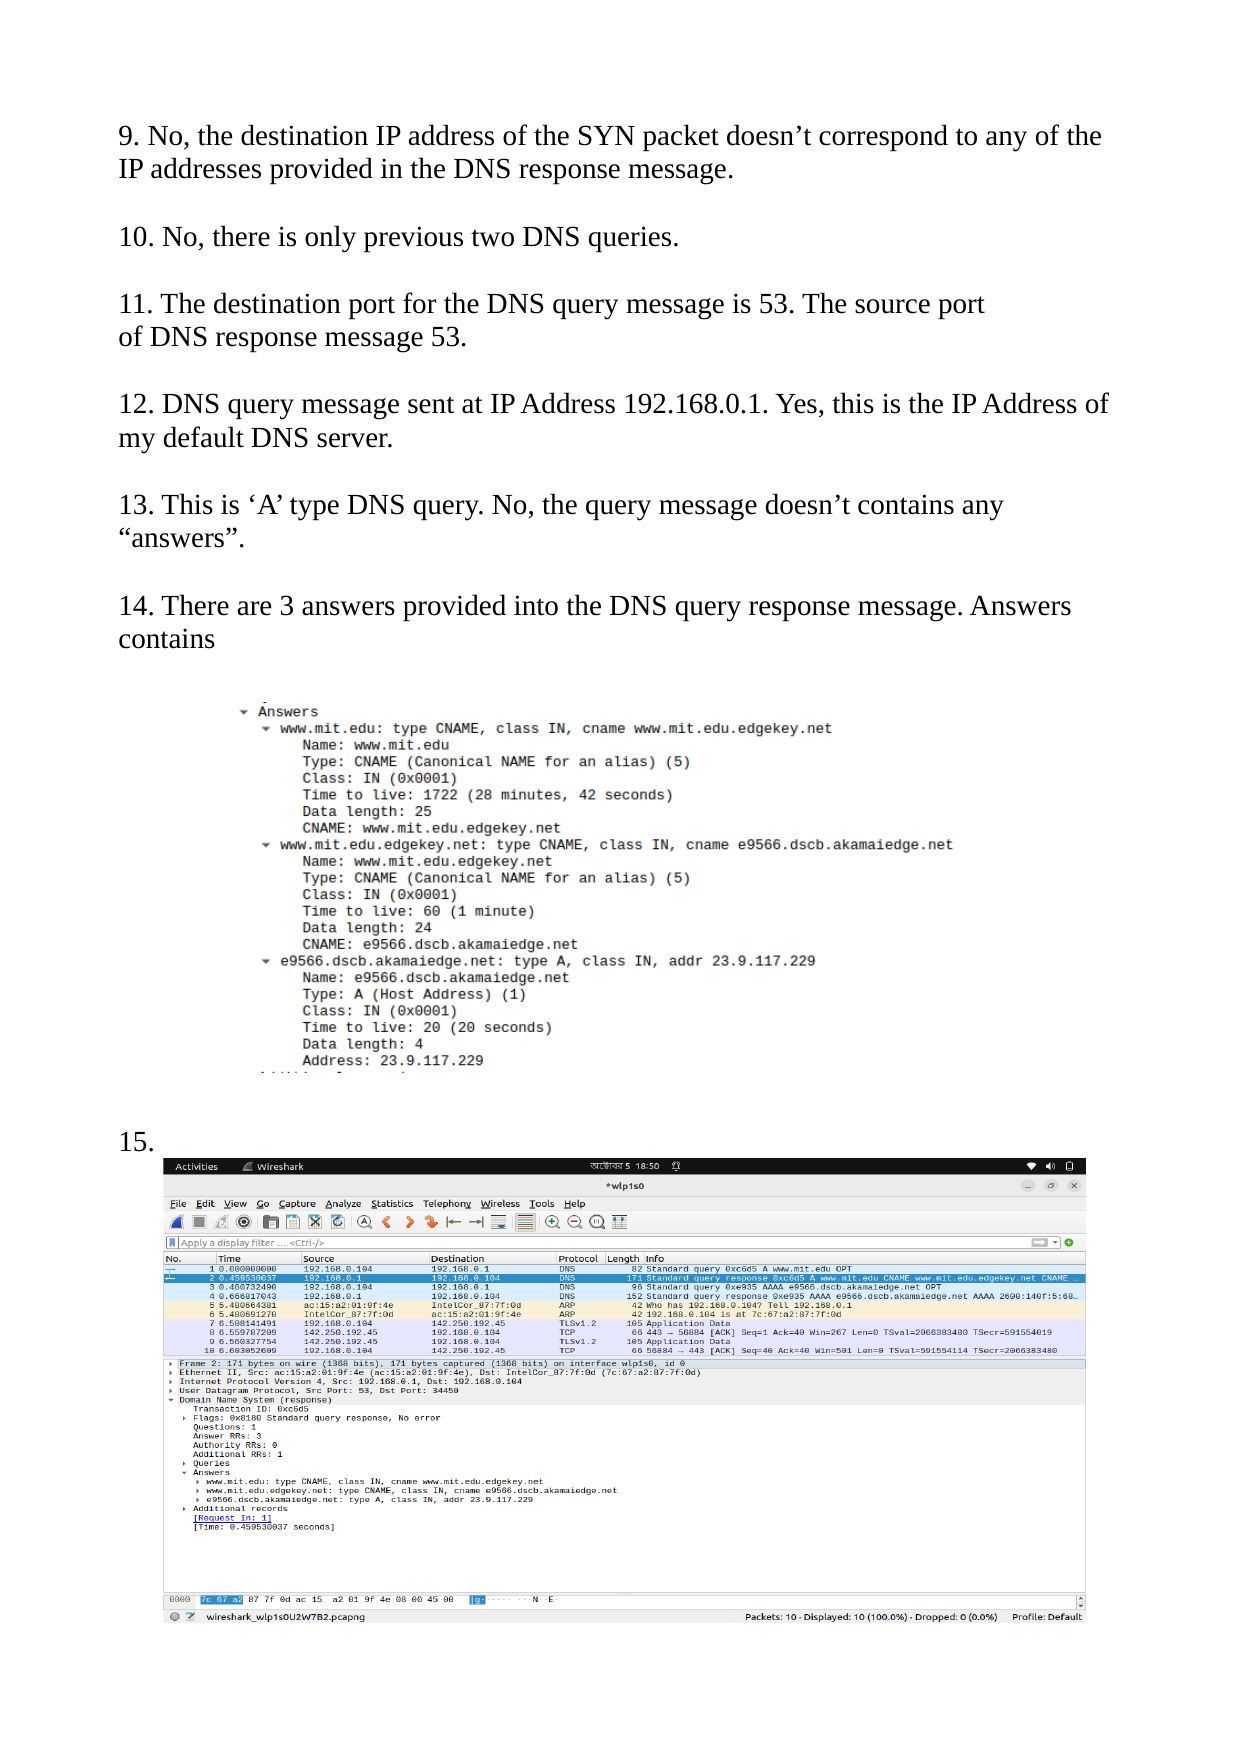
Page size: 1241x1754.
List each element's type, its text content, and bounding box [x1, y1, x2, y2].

text 9. No, the destination IP address of the SYN packet doesn’t correspond to any of the IP addresses provided in the DNS response message. [118, 118, 1122, 185]
text 13. This is ‘A’ type DNS query. No, the query message doesn’t contains any “answers”. [118, 487, 1122, 554]
text 14. There are 3 answers provided into the DNS query response message. Answers contains [118, 588, 1122, 655]
picture [163, 1158, 1086, 1623]
text 10. No, there is only previous two DNS queries. [118, 219, 1122, 252]
text 15. [118, 1124, 1122, 1158]
text 11. The destination port for the DNS query message is 53. The source port [118, 286, 1122, 319]
text 12. DNS query message sent at IP Address 192.168.0.1. Yes, this is the IP Address of my default DNS server. [118, 386, 1122, 453]
picture [225, 702, 998, 1073]
text of DNS response message 53. [118, 319, 1122, 353]
